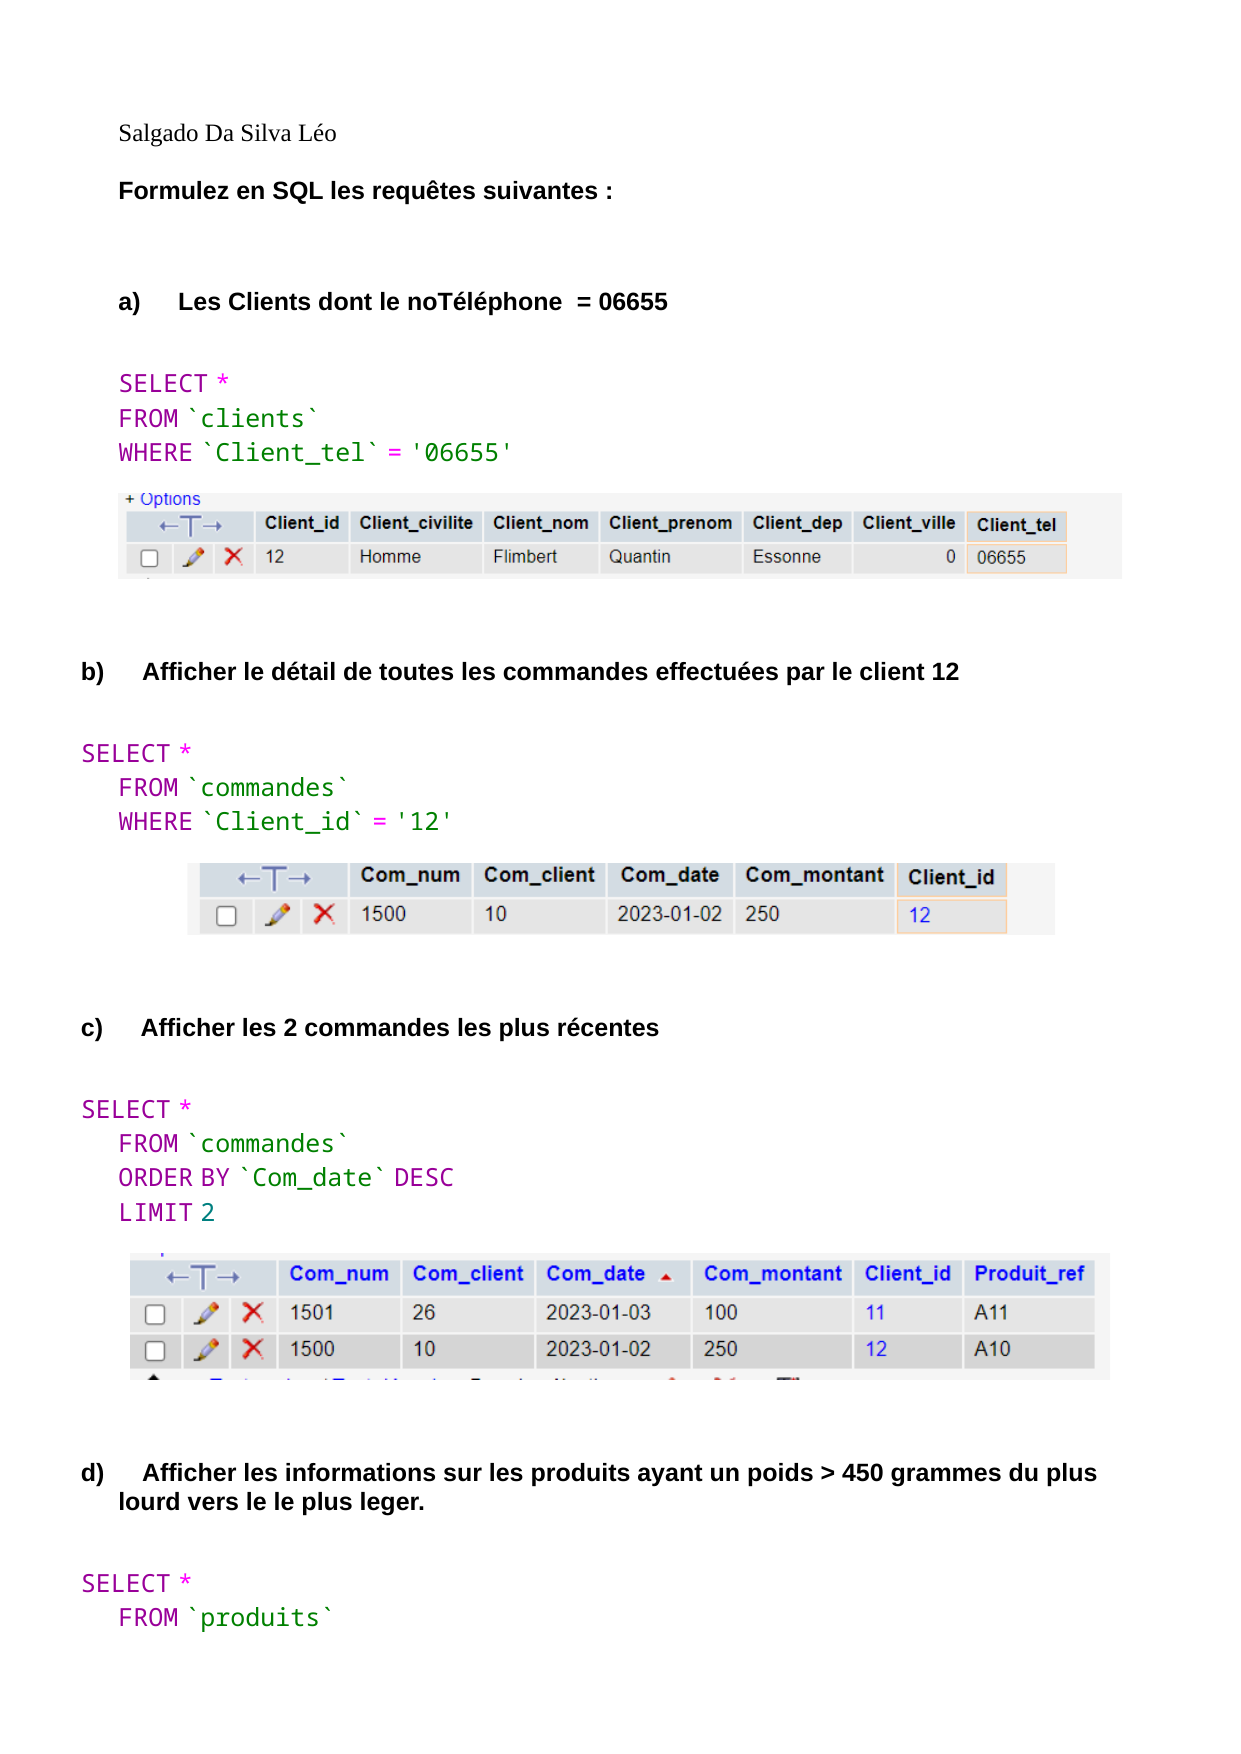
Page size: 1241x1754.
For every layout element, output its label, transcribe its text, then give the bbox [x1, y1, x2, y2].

text b) Afficher le détail de toutes les commandes effectuées par le client 12 [81, 657, 1122, 686]
text d) Afficher les informations sur les produits ayant un poids > 450 grammes du plus lourd vers le le plus leger. [81, 1458, 1122, 1516]
picture [130, 1253, 1111, 1380]
text Formulez en SQL les requêtes suivantes : [118, 176, 1122, 204]
text SELECT * FROM `clients` WHERE `Client_tel` = '06655' [118, 366, 1122, 468]
text SELECT * FROM `produits` [81, 1566, 1122, 1634]
text a) Les Clients dont le noTéléphone = 06655 [118, 287, 1122, 316]
text SELECT * FROM `commandes` WHERE `Client_id` = '12' [81, 736, 1122, 838]
text SELECT * FROM `commandes` ORDER BY `Com_date` DESC LIMIT 2 [81, 1092, 1122, 1228]
text c) Afficher les 2 commandes les plus récentes [81, 1013, 1122, 1042]
picture [185, 863, 1056, 935]
text Salgado Da Silva Léo [118, 118, 1122, 147]
picture [118, 493, 1123, 579]
